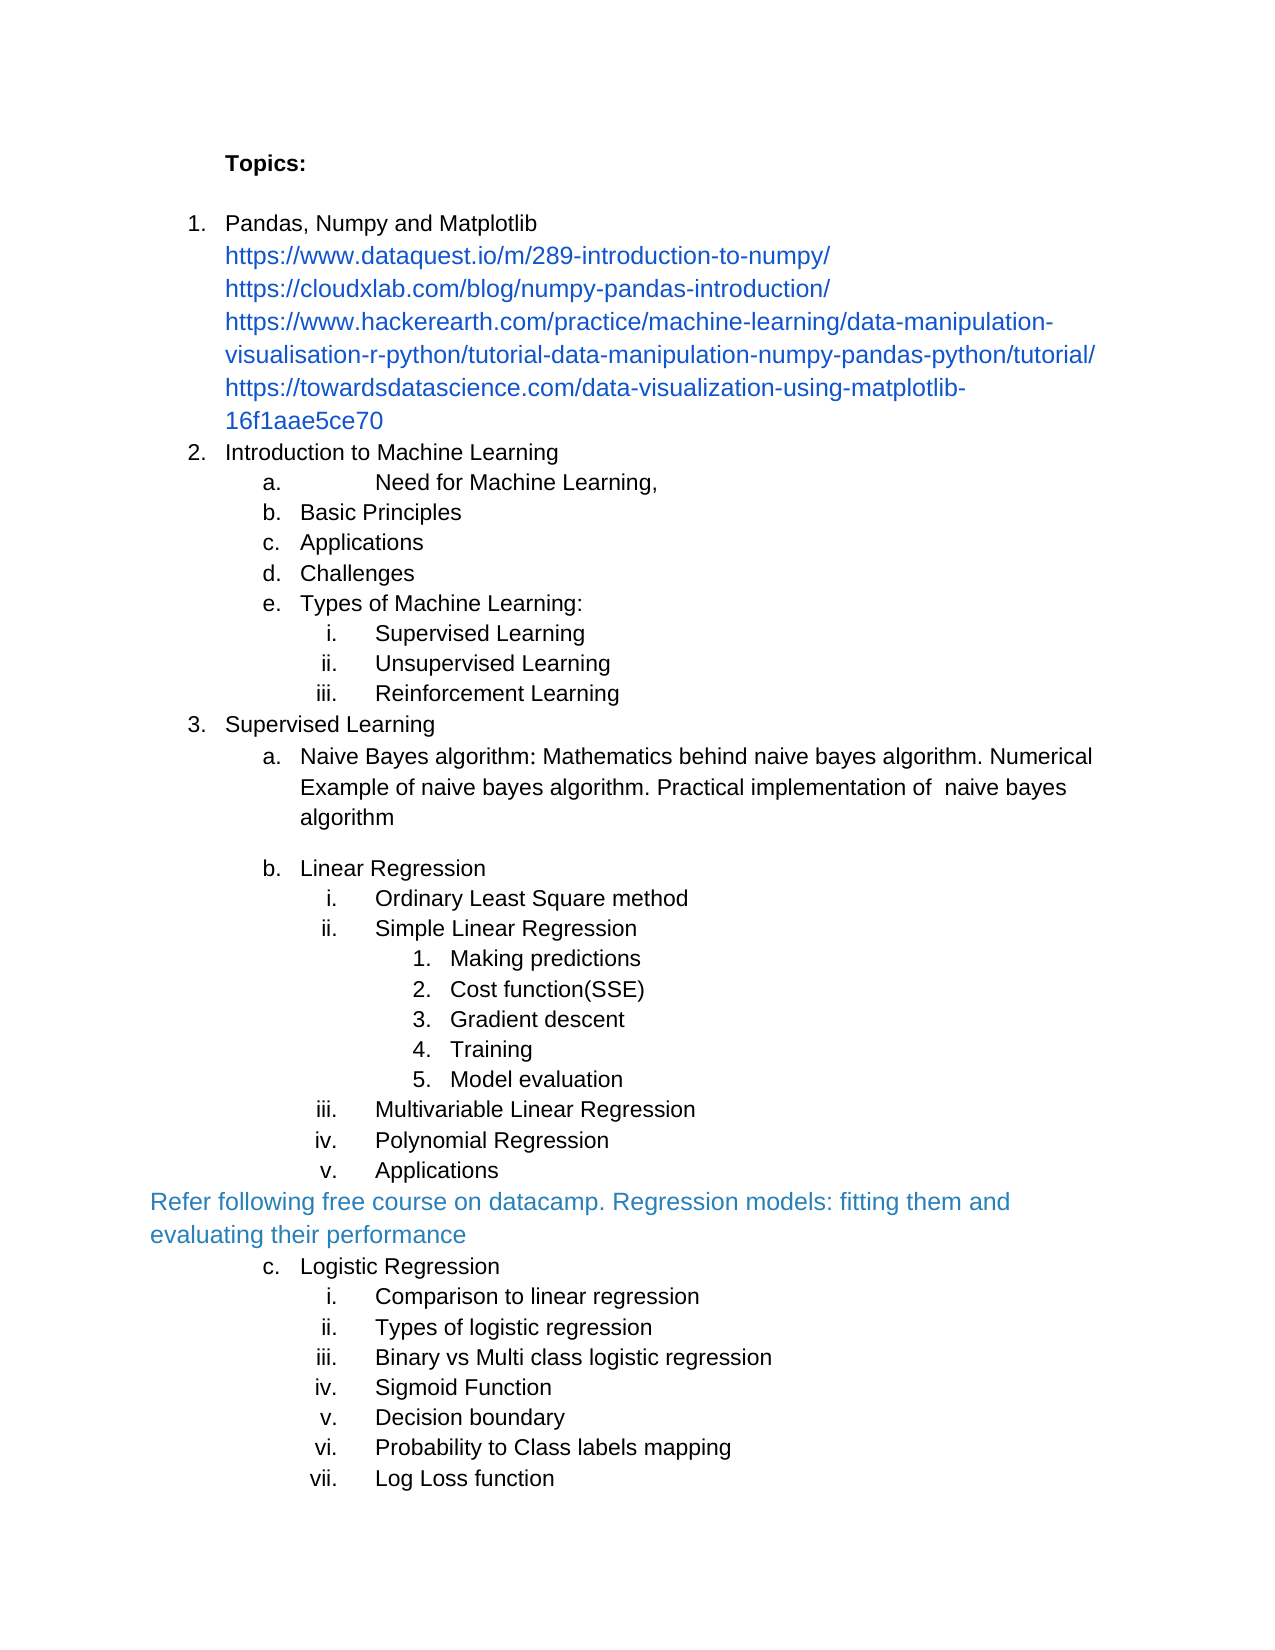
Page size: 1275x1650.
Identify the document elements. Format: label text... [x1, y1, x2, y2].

text Topics: [225, 150, 1125, 176]
list Challenges [262, 559, 1125, 586]
list Model evaluation [412, 1066, 1125, 1092]
list Applications [262, 529, 1125, 556]
list Types of logistic regression [337, 1313, 1125, 1340]
list Cost function(SSE) [412, 976, 1125, 1002]
list Log Loss function [337, 1464, 1125, 1491]
list Binary vs Multi class logistic regression [337, 1344, 1125, 1370]
text https://www.dataquest.io/m/289-introduction-to-numpy/ https://cloudxlab.com/blog/numpy-pandas-introduction/ [225, 241, 1125, 302]
list Basic Principles [262, 499, 1125, 526]
list Logistic Regression [262, 1253, 1125, 1279]
list Making predictions [412, 945, 1125, 972]
list Reinforcement Learning [337, 680, 1125, 707]
text Refer following free course on datacamp. Regression models: fitting them and evaluating their performance [150, 1187, 1125, 1249]
list Naive Bayes algorithm: Mathematics behind naive bayes algorithm. Numerical Example of naive bayes algorithm. Practical implementation of naive bayes algorithm [262, 741, 1125, 830]
list Comparison to linear regression [337, 1283, 1125, 1309]
list Supervised Learning [187, 711, 1125, 737]
list Need for Machine Learning, [262, 469, 1125, 495]
text https://towardsdatascience.com/data-visualization-using-matplotlib-16f1aae5ce70 [225, 373, 1125, 434]
list Training [412, 1036, 1125, 1062]
list Pandas, Numpy and Matplotlib [187, 210, 1125, 237]
list Simple Linear Regression [337, 915, 1125, 941]
list Sigmoid Function [337, 1374, 1125, 1400]
list Gradient descent [412, 1006, 1125, 1032]
text https://www.hackerearth.com/practice/machine-learning/data-manipulation-visualisation-r-python/tutorial-data-manipulation-numpy-pandas-python/tutorial/ [225, 307, 1125, 368]
list Ordinary Least Square method [337, 885, 1125, 911]
list Applications [337, 1157, 1125, 1183]
list Types of Machine Learning: [262, 590, 1125, 616]
list Decision boundary [337, 1404, 1125, 1430]
list Multivariable Linear Regression [337, 1096, 1125, 1123]
list Supervised Learning [337, 620, 1125, 646]
list Polynomial Regression [337, 1127, 1125, 1153]
list Probability to Class labels mapping [337, 1434, 1125, 1461]
list Linear Regression [262, 855, 1125, 881]
list Unsupervised Learning [337, 650, 1125, 677]
list Introduction to Machine Learning [187, 439, 1125, 465]
